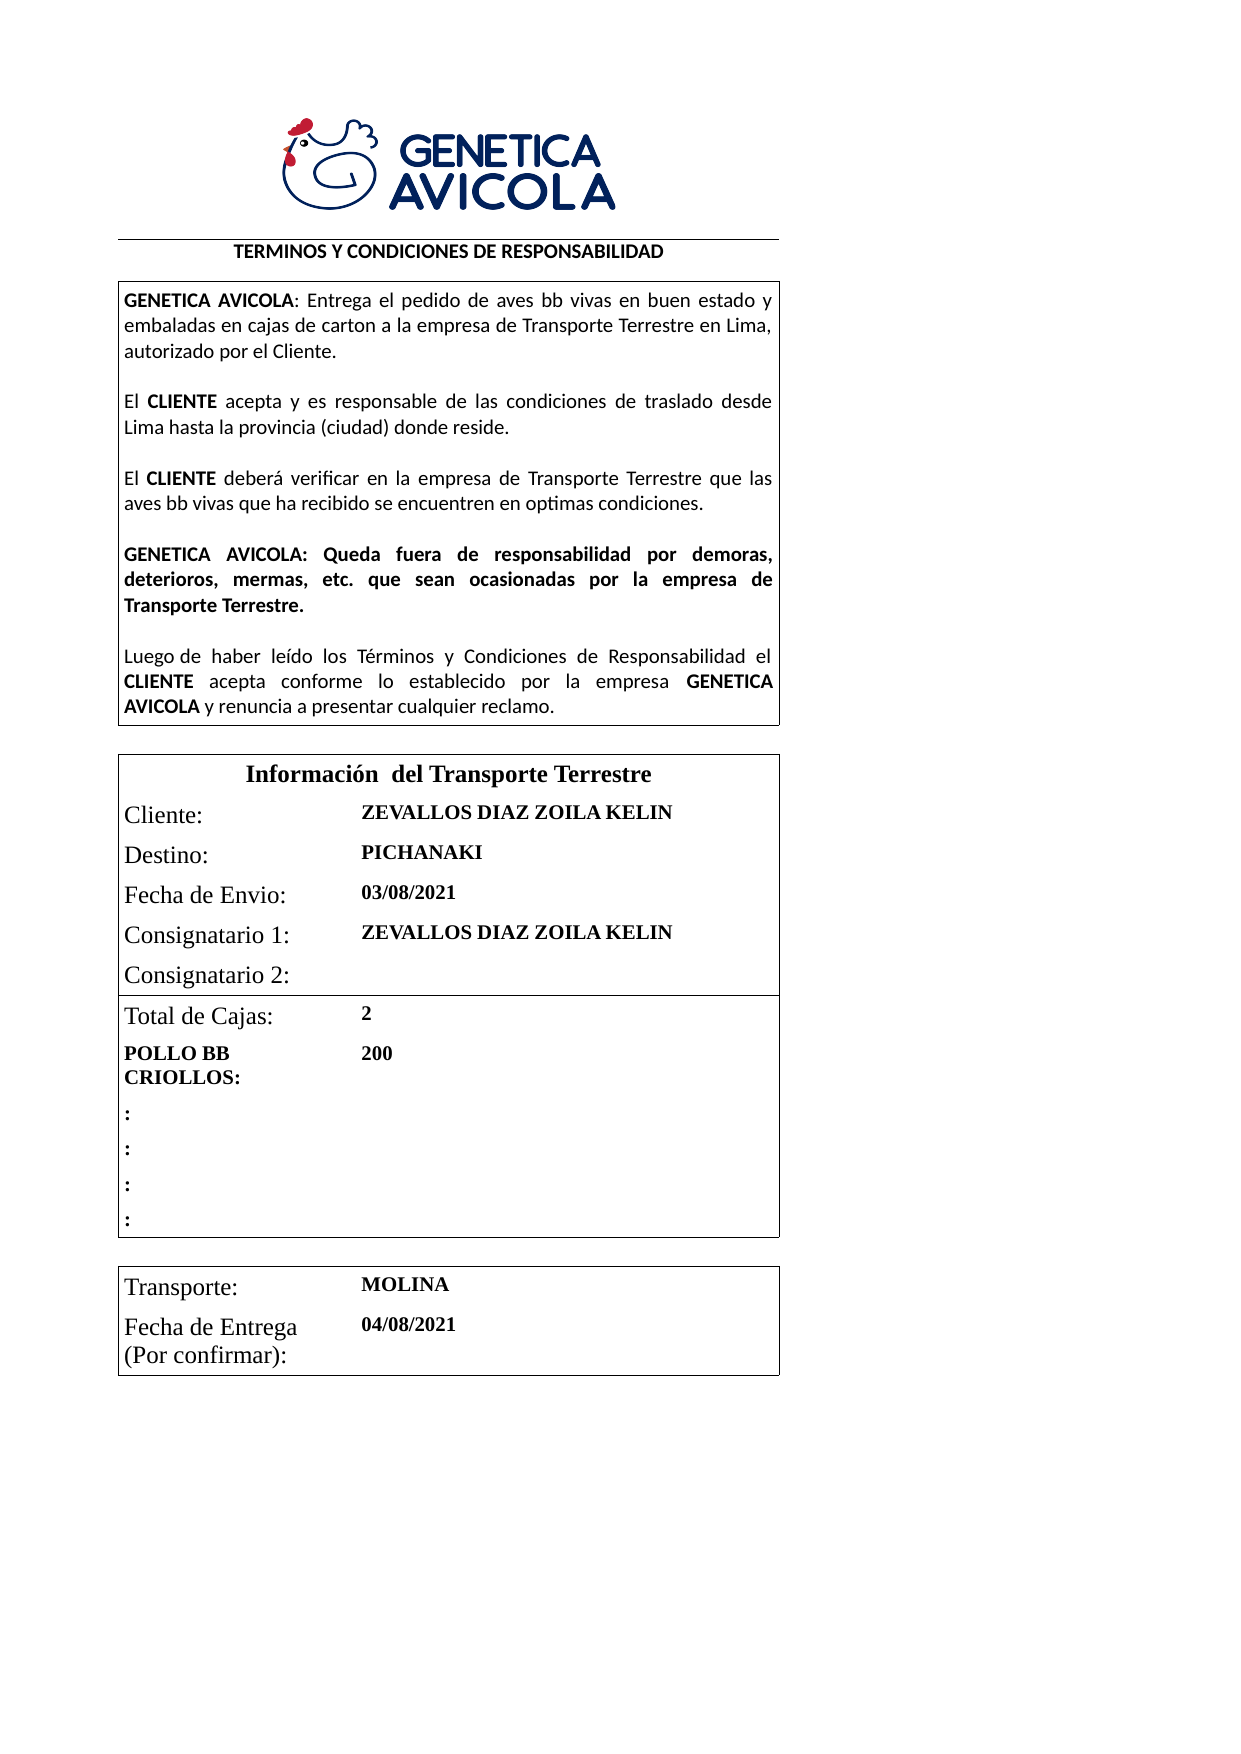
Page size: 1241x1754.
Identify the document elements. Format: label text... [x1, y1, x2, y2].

table_cell 200 [356, 1035, 779, 1095]
table_cell GENETICA AVICOLA: Entrega el pedido de aves bb vivas en buen estado y embaladas en cajas de carton a la empresa de Transporte Terrestre en Lima, autorizado por el Cliente. El CLIENTE acepta y es responsable de las condiciones de traslado desde Lima hasta la provincia (ciudad) donde reside. El CLIENTE deberá verificar en la empresa de Transporte Terrestre que las aves bb vivas que ha recibido se encuentren en optimas condiciones. GENETICA AVICOLA: Queda fuera de responsabilidad por demoras, deterioros, mermas, etc. que sean ocasionadas por la empresa de Transporte Terrestre. Luego de haber leído los Términos y Condiciones de Responsabilidad el CLIENTE acepta conforme lo establecido por la empresa GENETICA AVICOLA y renuncia a presentar cualquier reclamo. [119, 282, 779, 725]
table_header Información del Transporte Terrestre [119, 755, 779, 794]
table_cell [356, 1201, 779, 1237]
table_cell 2 [356, 996, 779, 1035]
table_cell 04/08/2021 [356, 1306, 779, 1375]
table_cell Fecha de Envio: [119, 874, 356, 914]
table_cell [356, 955, 779, 995]
table_cell Fecha de Entrega (Por confirmar): [119, 1306, 356, 1375]
table_cell [356, 1238, 779, 1266]
table_cell MOLINA [356, 1267, 779, 1306]
table_cell Total de Cajas: [119, 996, 356, 1035]
table_cell [118, 1238, 356, 1266]
table_cell PICHANAKI [356, 834, 779, 874]
table_cell Cliente: [119, 794, 356, 834]
table_cell ZEVALLOS DIAZ ZOILA KELIN [356, 915, 779, 955]
table_cell [356, 1130, 779, 1166]
table_cell [356, 1166, 779, 1201]
table_cell POLLO BB CRIOLLOS: [119, 1035, 356, 1095]
table_cell Transporte: [119, 1267, 356, 1306]
table_cell [356, 1095, 779, 1130]
table_header TERMINOS Y CONDICIONES DE RESPONSABILIDAD [118, 240, 779, 281]
table_cell Consignatario 2: [119, 955, 356, 995]
table_cell Consignatario 1: [119, 915, 356, 955]
table_cell : [119, 1166, 356, 1201]
table_cell Destino: [119, 834, 356, 874]
picture [282, 118, 616, 210]
table_cell : [119, 1201, 356, 1237]
table_cell 03/08/2021 [356, 874, 779, 914]
table_cell : [119, 1095, 356, 1130]
table_cell ZEVALLOS DIAZ ZOILA KELIN [356, 794, 779, 834]
table_cell : [119, 1130, 356, 1166]
